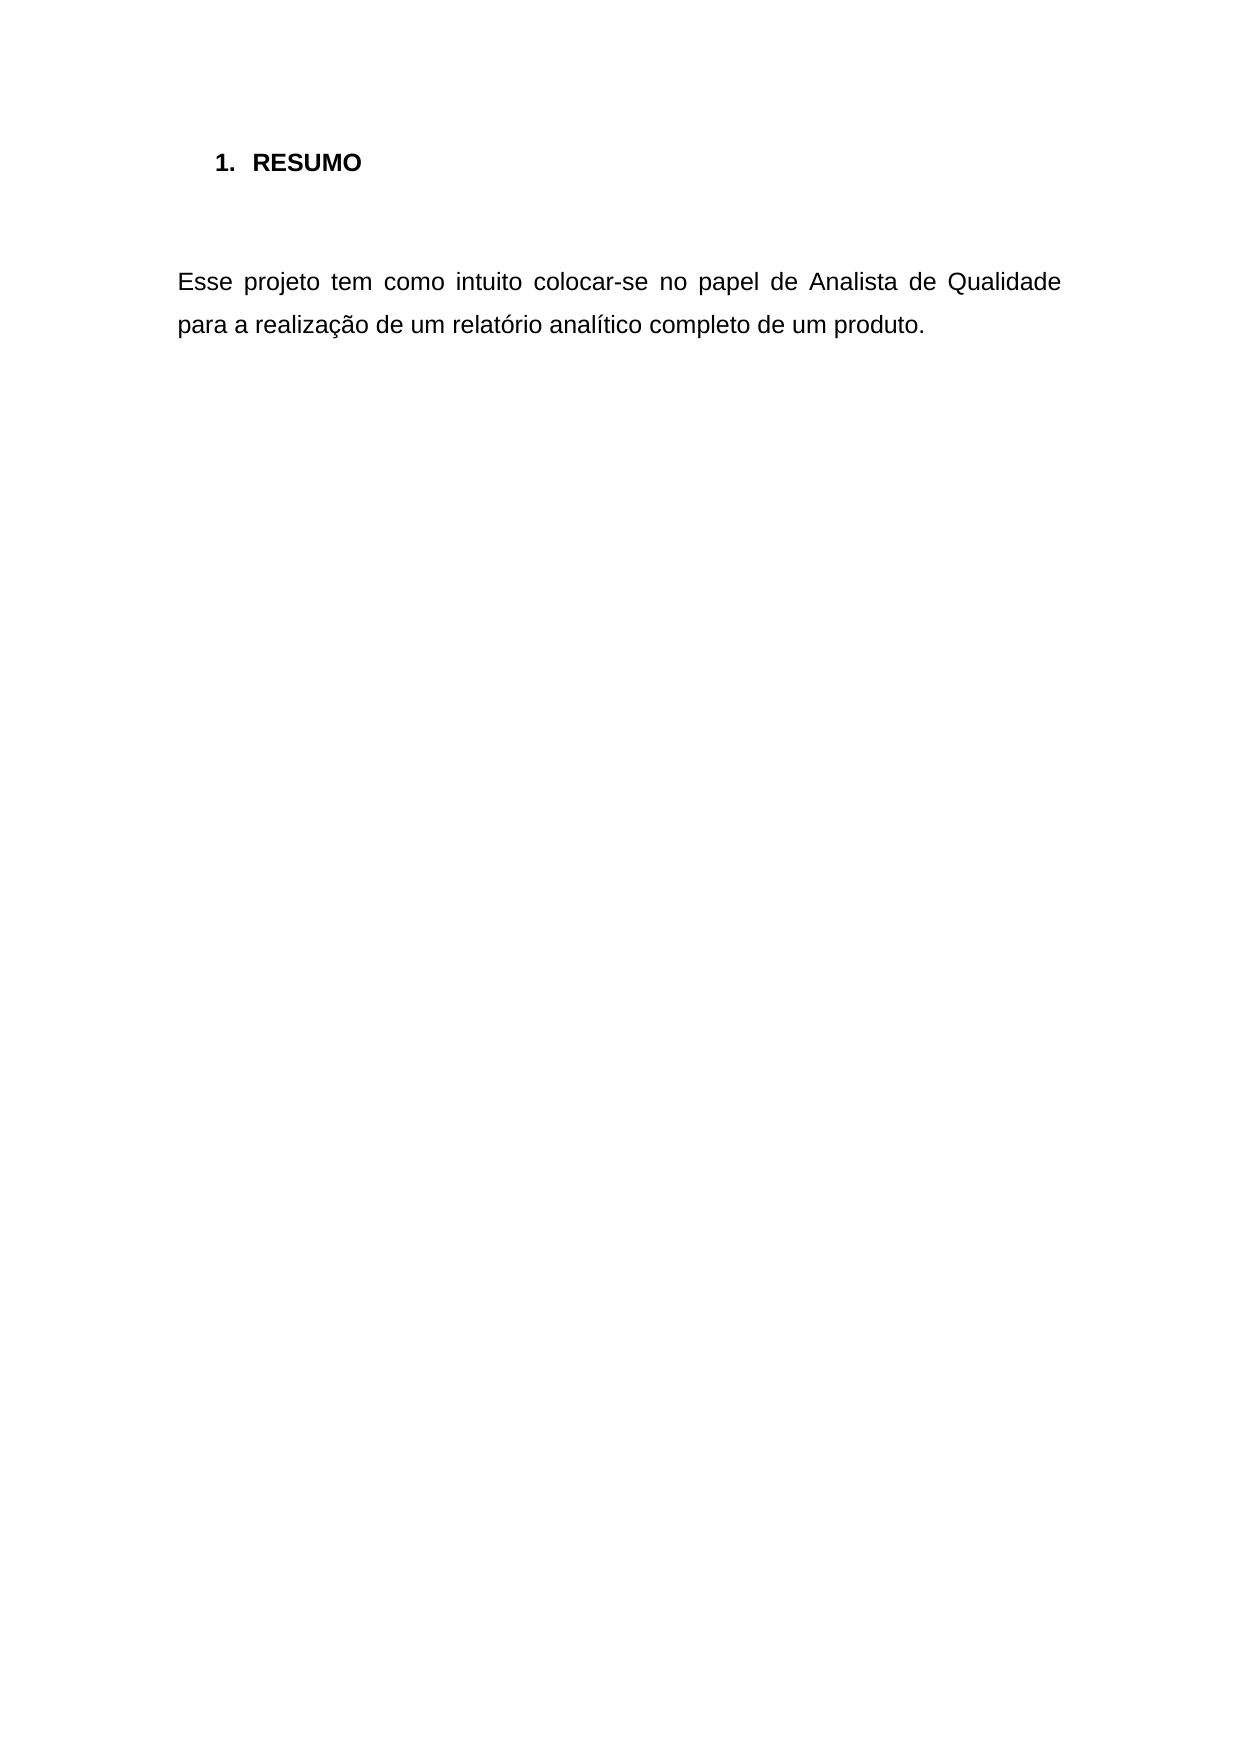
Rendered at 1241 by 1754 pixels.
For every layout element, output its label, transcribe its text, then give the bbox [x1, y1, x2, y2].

subtitle RESUMO [215, 148, 1063, 176]
text Esse projeto tem como intuito colocar-se no papel de Analista de Qualidade para a realização de um relatório analítico completo de um produto. [177, 267, 1063, 339]
